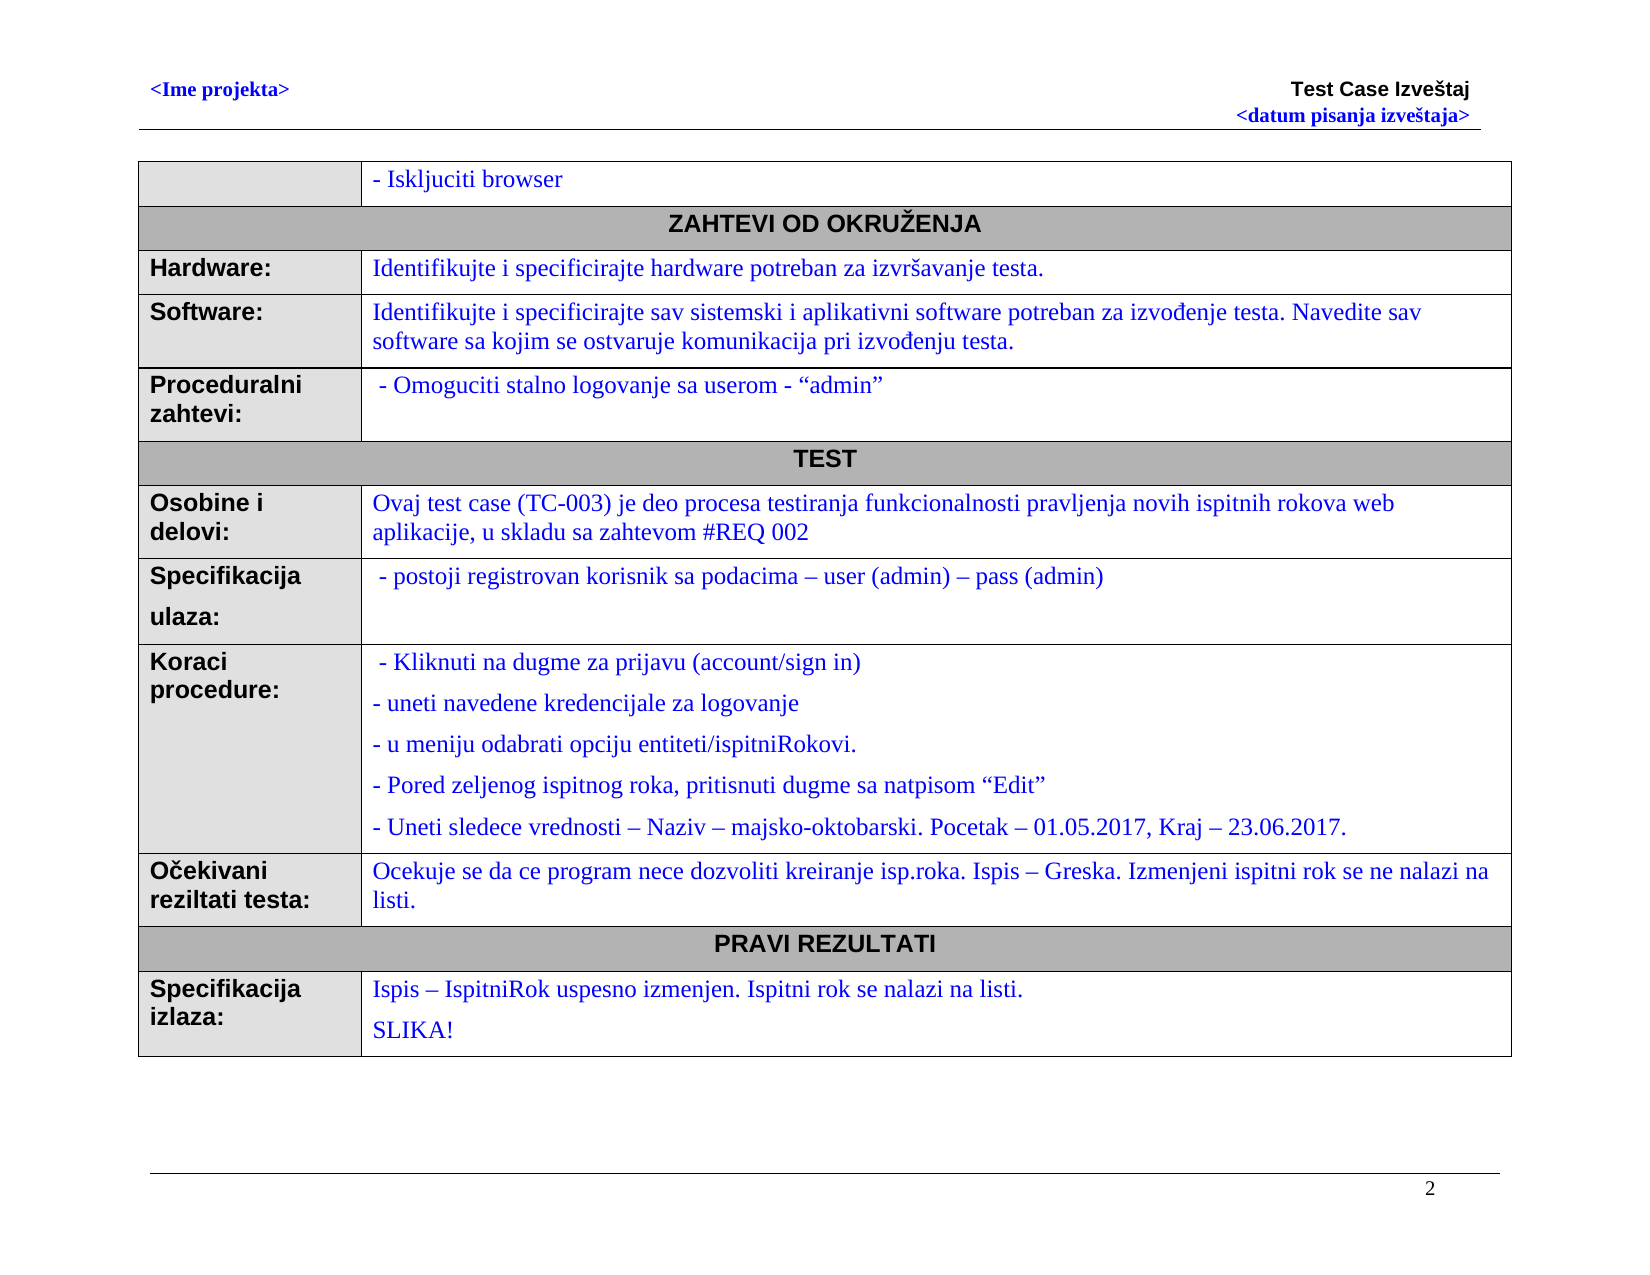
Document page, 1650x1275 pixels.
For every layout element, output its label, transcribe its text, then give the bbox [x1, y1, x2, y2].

table_cell Specifikacija ulaza: [139, 559, 361, 644]
table_cell - Kliknuti na dugme za prijavu (account/sign in) - uneti navedene kredencijale za logovanje - u meniju odabrati opciju entiteti/ispitniRokovi. - Pored zeljenog ispitnog roka, pritisnuti dugme sa natpisom “Edit” - Uneti sledece vrednosti – Naziv – majsko-oktobarski. Pocetak – 01.05.2017, Kraj – 23.06.2017. [362, 645, 1511, 853]
table_cell Ispis – IspitniRok uspesno izmenjen. Ispitni rok se nalazi na listi. SLIKA! [362, 972, 1511, 1056]
table_cell - Omoguciti stalno logovanje sa userom - “admin” [362, 369, 1511, 441]
table_cell - Iskljuciti browser [362, 162, 1511, 206]
table_cell Ovaj test case (TC-003) je deo procesa testiranja funkcionalnosti pravljenja novih ispitnih rokova web aplikacije, u skladu sa zahtevom #REQ 002 [362, 486, 1511, 558]
table_cell Hardware: [139, 251, 361, 294]
table_cell Identifikujte i specificirajte sav sistemski i aplikativni software potreban za izvođenje testa. Navedite sav software sa kojim se ostvaruje komunikacija pri izvođenju testa. [362, 295, 1511, 367]
table_cell TEST [139, 442, 1511, 485]
table_cell Specifikacija izlaza: [139, 972, 361, 1056]
table_cell Software: [139, 295, 361, 367]
table_cell Očekivani reziltati testa: [139, 854, 361, 926]
table_cell Proceduralni zahtevi: [139, 369, 361, 441]
table_cell [139, 162, 361, 206]
table_cell Ocekuje se da ce program nece dozvoliti kreiranje isp.roka. Ispis – Greska. Izmenjeni ispitni rok se ne nalazi na listi. [362, 854, 1511, 926]
table_cell Osobine i delovi: [139, 486, 361, 558]
table_cell Identifikujte i specificirajte hardware potreban za izvršavanje testa. [362, 251, 1511, 294]
table_cell - postoji registrovan korisnik sa podacima – user (admin) – pass (admin) [362, 559, 1511, 644]
table_cell ZAHTEVI OD OKRUŽENJA [139, 207, 1511, 250]
table_cell Koraci procedure: [139, 645, 361, 853]
table_cell PRAVI REZULTATI [139, 927, 1511, 971]
